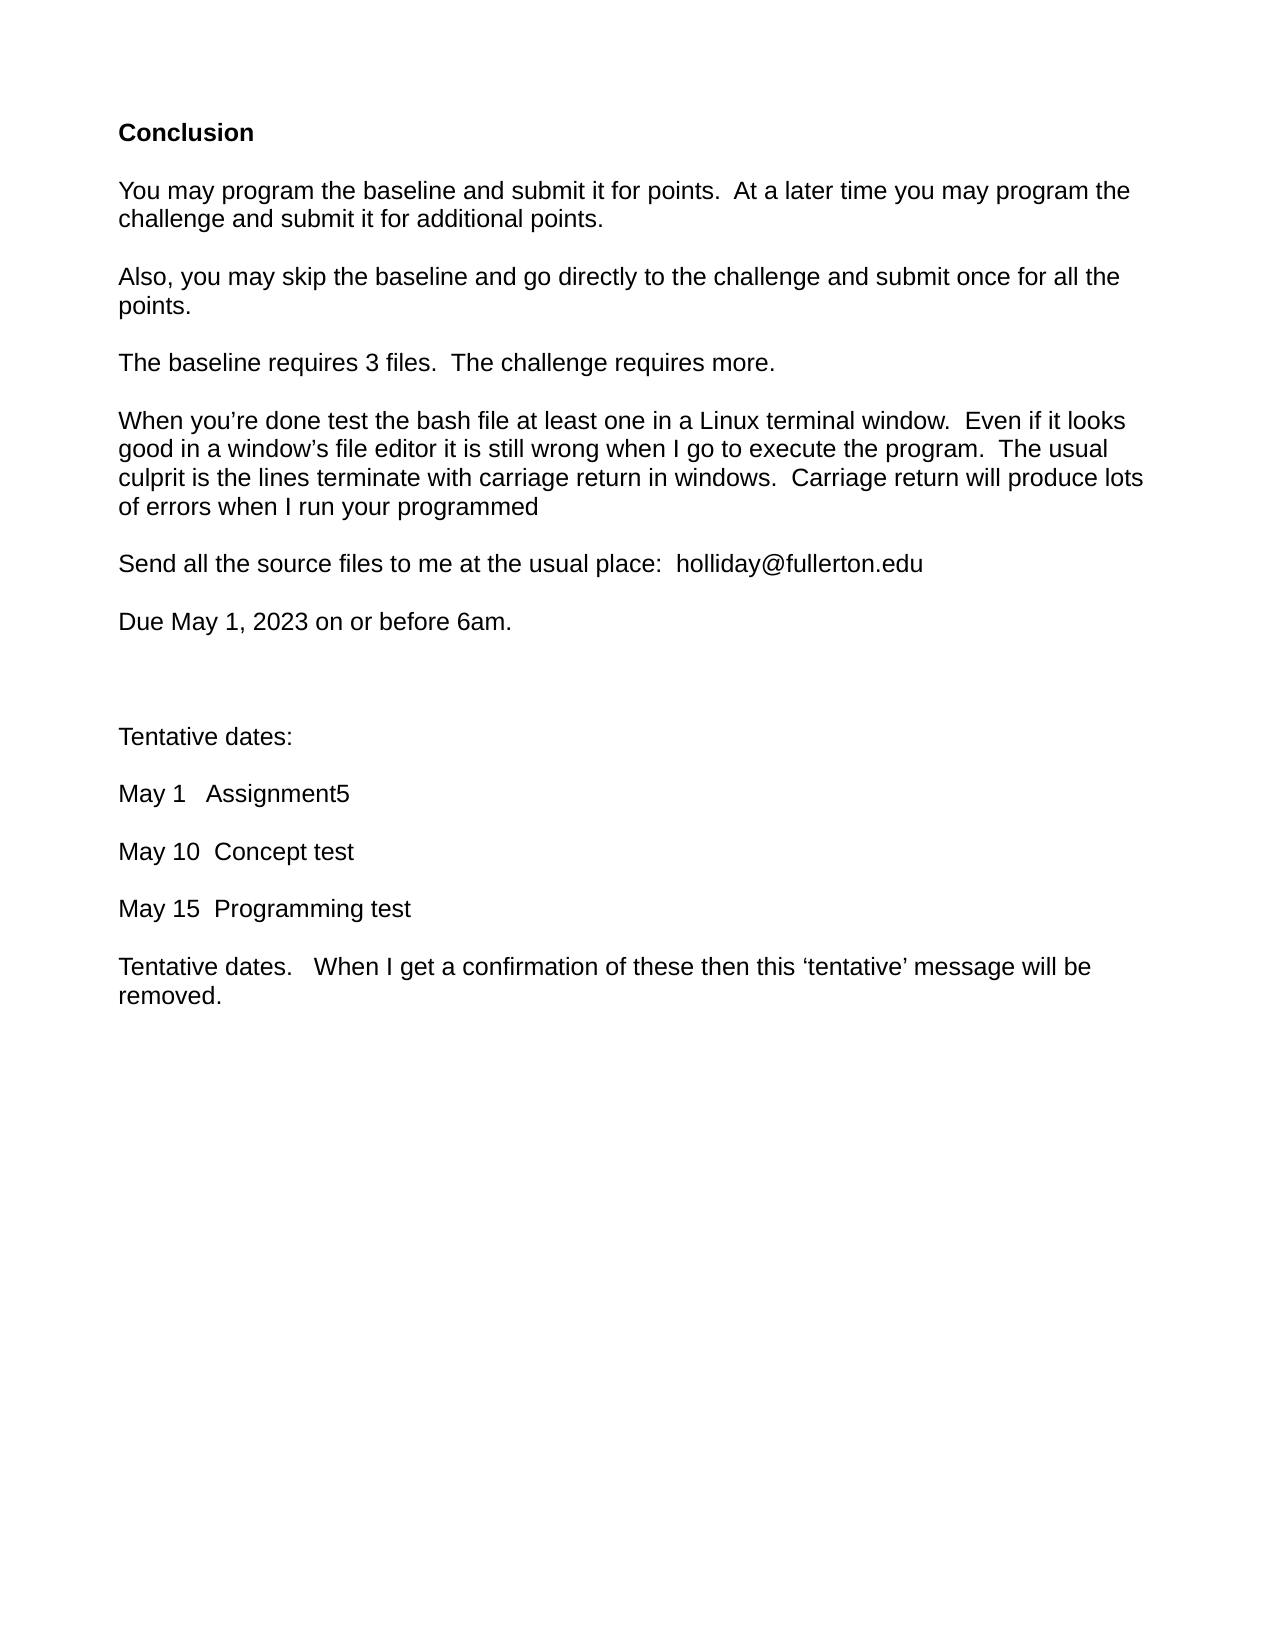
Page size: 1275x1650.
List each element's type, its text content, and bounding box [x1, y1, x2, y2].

text When you’re done test the bash file at least one in a Linux terminal window. Even if it looks good in a window’s file editor it is still wrong when I go to execute the program. The usual culprit is the lines terminate with carriage return in windows. Carriage return will produce lots of errors when I run your programmed [118, 406, 1157, 521]
text May 1 Assignment5 [118, 779, 1157, 808]
text You may program the baseline and submit it for points. At a later time you may program the challenge and submit it for additional points. [118, 176, 1157, 233]
text Tentative dates: [118, 722, 1157, 751]
text May 10 Concept test [118, 837, 1157, 866]
text Also, you may skip the baseline and go directly to the challenge and submit once for all the points. [118, 262, 1157, 319]
text Due May 1, 2023 on or before 6am. [118, 607, 1157, 636]
text May 15 Programming test [118, 894, 1157, 923]
text The baseline requires 3 files. The challenge requires more. [118, 348, 1157, 377]
text Send all the source files to me at the usual place: holliday@fullerton.edu [118, 549, 1157, 578]
text Conclusion [118, 118, 1157, 147]
text Tentative dates. When I get a confirmation of these then this ‘tentative’ message will be removed. [118, 952, 1157, 1009]
